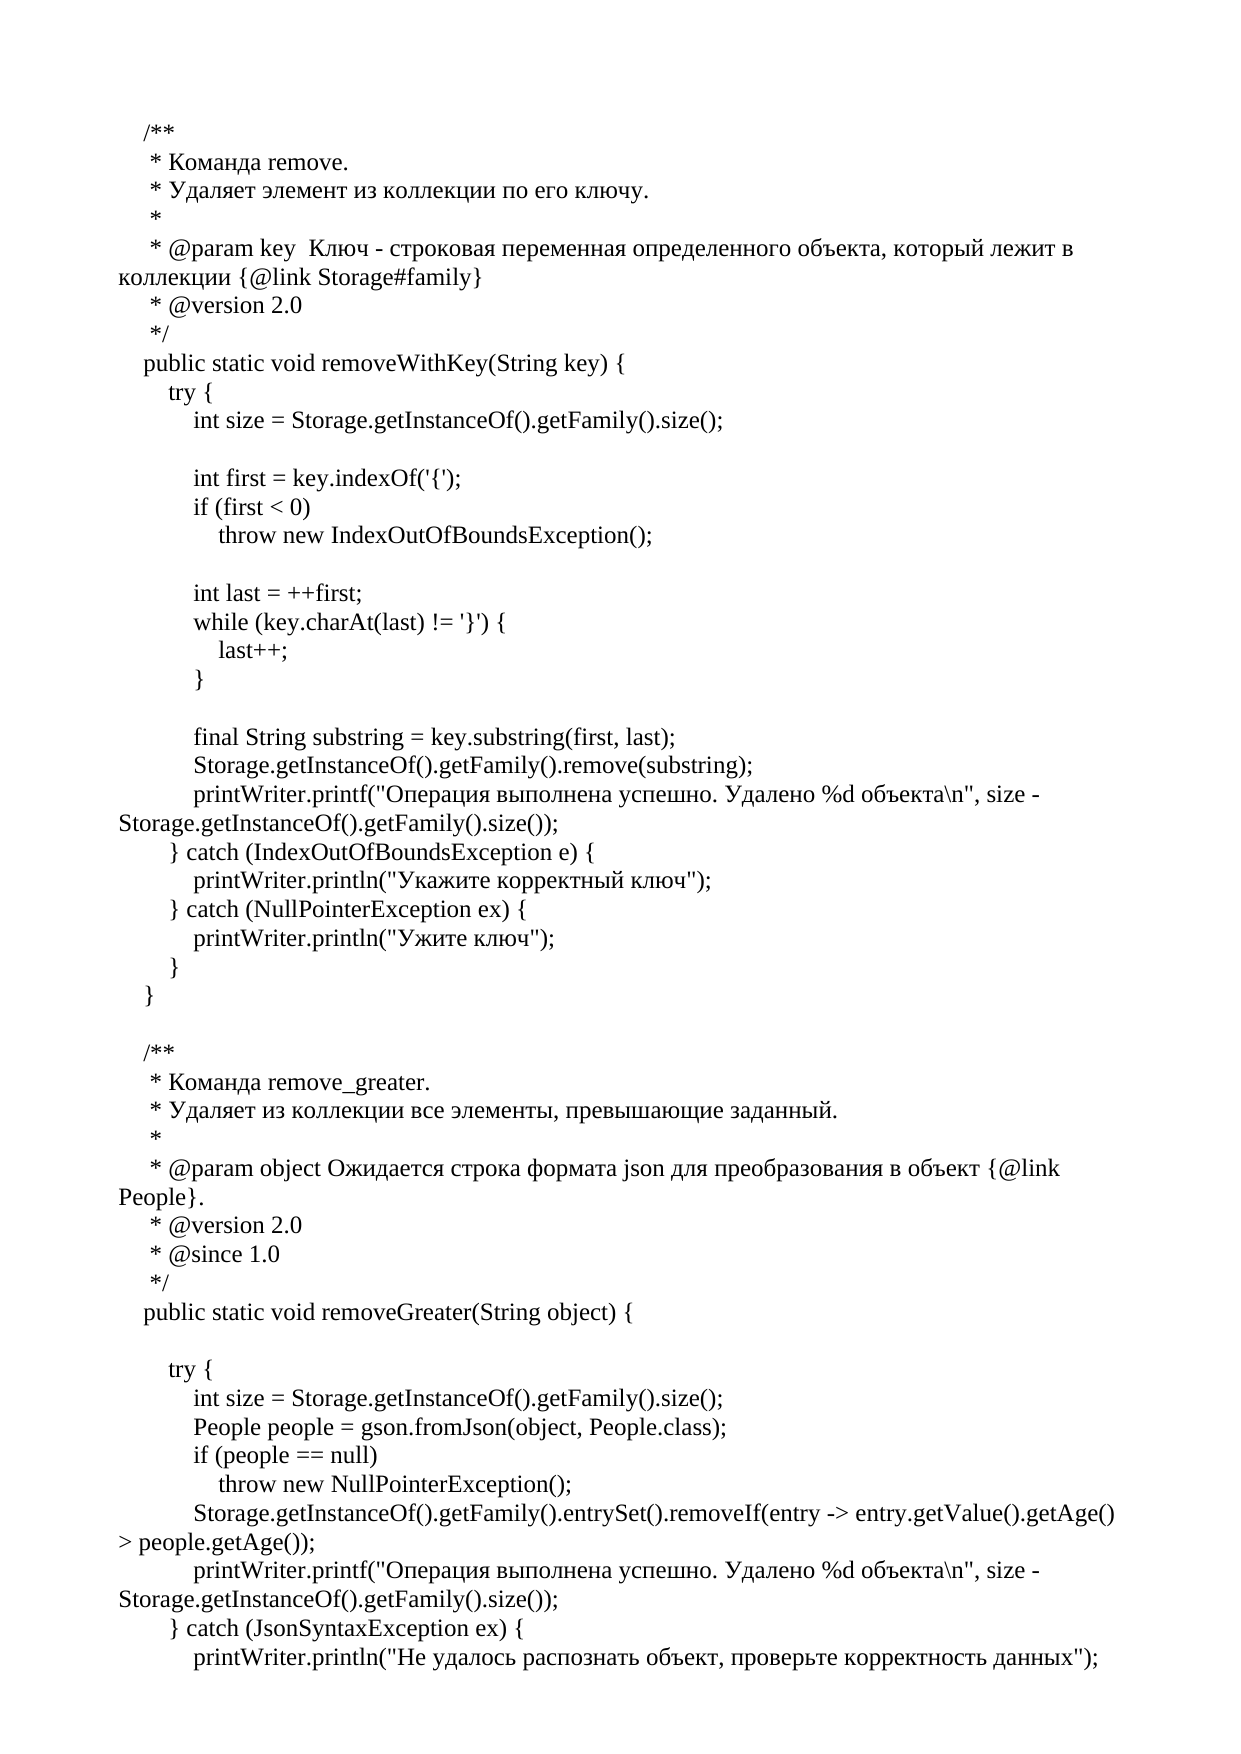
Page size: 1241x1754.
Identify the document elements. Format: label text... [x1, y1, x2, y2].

text * @version 2.0 [118, 1211, 1117, 1239]
text int size = Storage.getInstanceOf().getFamily().size(); [118, 406, 1117, 434]
text public static void removeWithKey(String key) { [118, 348, 1117, 377]
text */ [118, 1268, 1117, 1297]
text if (people == null) [118, 1441, 1117, 1469]
text printWriter.printf("Операция выполнена успешно. Удалено %d объекта\n", size - Storage.getInstanceOf().getFamily().size()); [118, 1556, 1117, 1613]
text /** [118, 118, 1117, 147]
text } catch (JsonSyntaxException ex) { [118, 1613, 1117, 1642]
text People people = gson.fromJson(object, People.class); [118, 1412, 1117, 1441]
text last++; [118, 636, 1117, 664]
text } catch (NullPointerException ex) { [118, 894, 1117, 923]
text } catch (IndexOutOfBoundsException e) { [118, 837, 1117, 866]
text int size = Storage.getInstanceOf().getFamily().size(); [118, 1383, 1117, 1412]
text } [118, 664, 1117, 693]
text throw new NullPointerException(); [118, 1469, 1117, 1498]
text throw new IndexOutOfBoundsException(); [118, 521, 1117, 549]
text /** [118, 1038, 1117, 1067]
text int first = key.indexOf('{'); [118, 463, 1117, 492]
text try { [118, 1354, 1117, 1383]
text * Удаляет из коллекции все элементы, превышающие заданный. [118, 1096, 1117, 1124]
text public static void removeGreater(String object) { [118, 1297, 1117, 1326]
text int last = ++first; [118, 578, 1117, 607]
text final String substring = key.substring(first, last); [118, 722, 1117, 751]
text printWriter.printf("Операция выполнена успешно. Удалено %d объекта\n", size - Storage.getInstanceOf().getFamily().size()); [118, 779, 1117, 837]
text * @param key Ключ - строковая переменная определенного объекта, который лежит в коллекции {@link Storage#family} [118, 233, 1117, 291]
text * @since 1.0 [118, 1239, 1117, 1268]
text printWriter.println("Не удалось распознать объект, проверьте корректность данных"); [118, 1642, 1117, 1671]
text */ [118, 319, 1117, 348]
text * Команда remove. [118, 147, 1117, 176]
text try { [118, 377, 1117, 406]
text printWriter.println("Укажите корректный ключ"); [118, 866, 1117, 894]
text if (first < 0) [118, 492, 1117, 521]
text * [118, 1124, 1117, 1153]
text Storage.getInstanceOf().getFamily().remove(substring); [118, 751, 1117, 779]
text * @version 2.0 [118, 291, 1117, 319]
text printWriter.println("Ужите ключ"); [118, 923, 1117, 952]
text * @param object Ожидается строка формата json для преобразования в объект {@link People}. [118, 1153, 1117, 1211]
text * [118, 204, 1117, 233]
text * Удаляет элемент из коллекции по его ключу. [118, 176, 1117, 204]
text Storage.getInstanceOf().getFamily().entrySet().removeIf(entry -> entry.getValue().getAge() > people.getAge()); [118, 1498, 1117, 1556]
text * Команда remove_greater. [118, 1067, 1117, 1096]
text } [118, 981, 1117, 1009]
text } [118, 952, 1117, 981]
text while (key.charAt(last) != '}') { [118, 607, 1117, 636]
